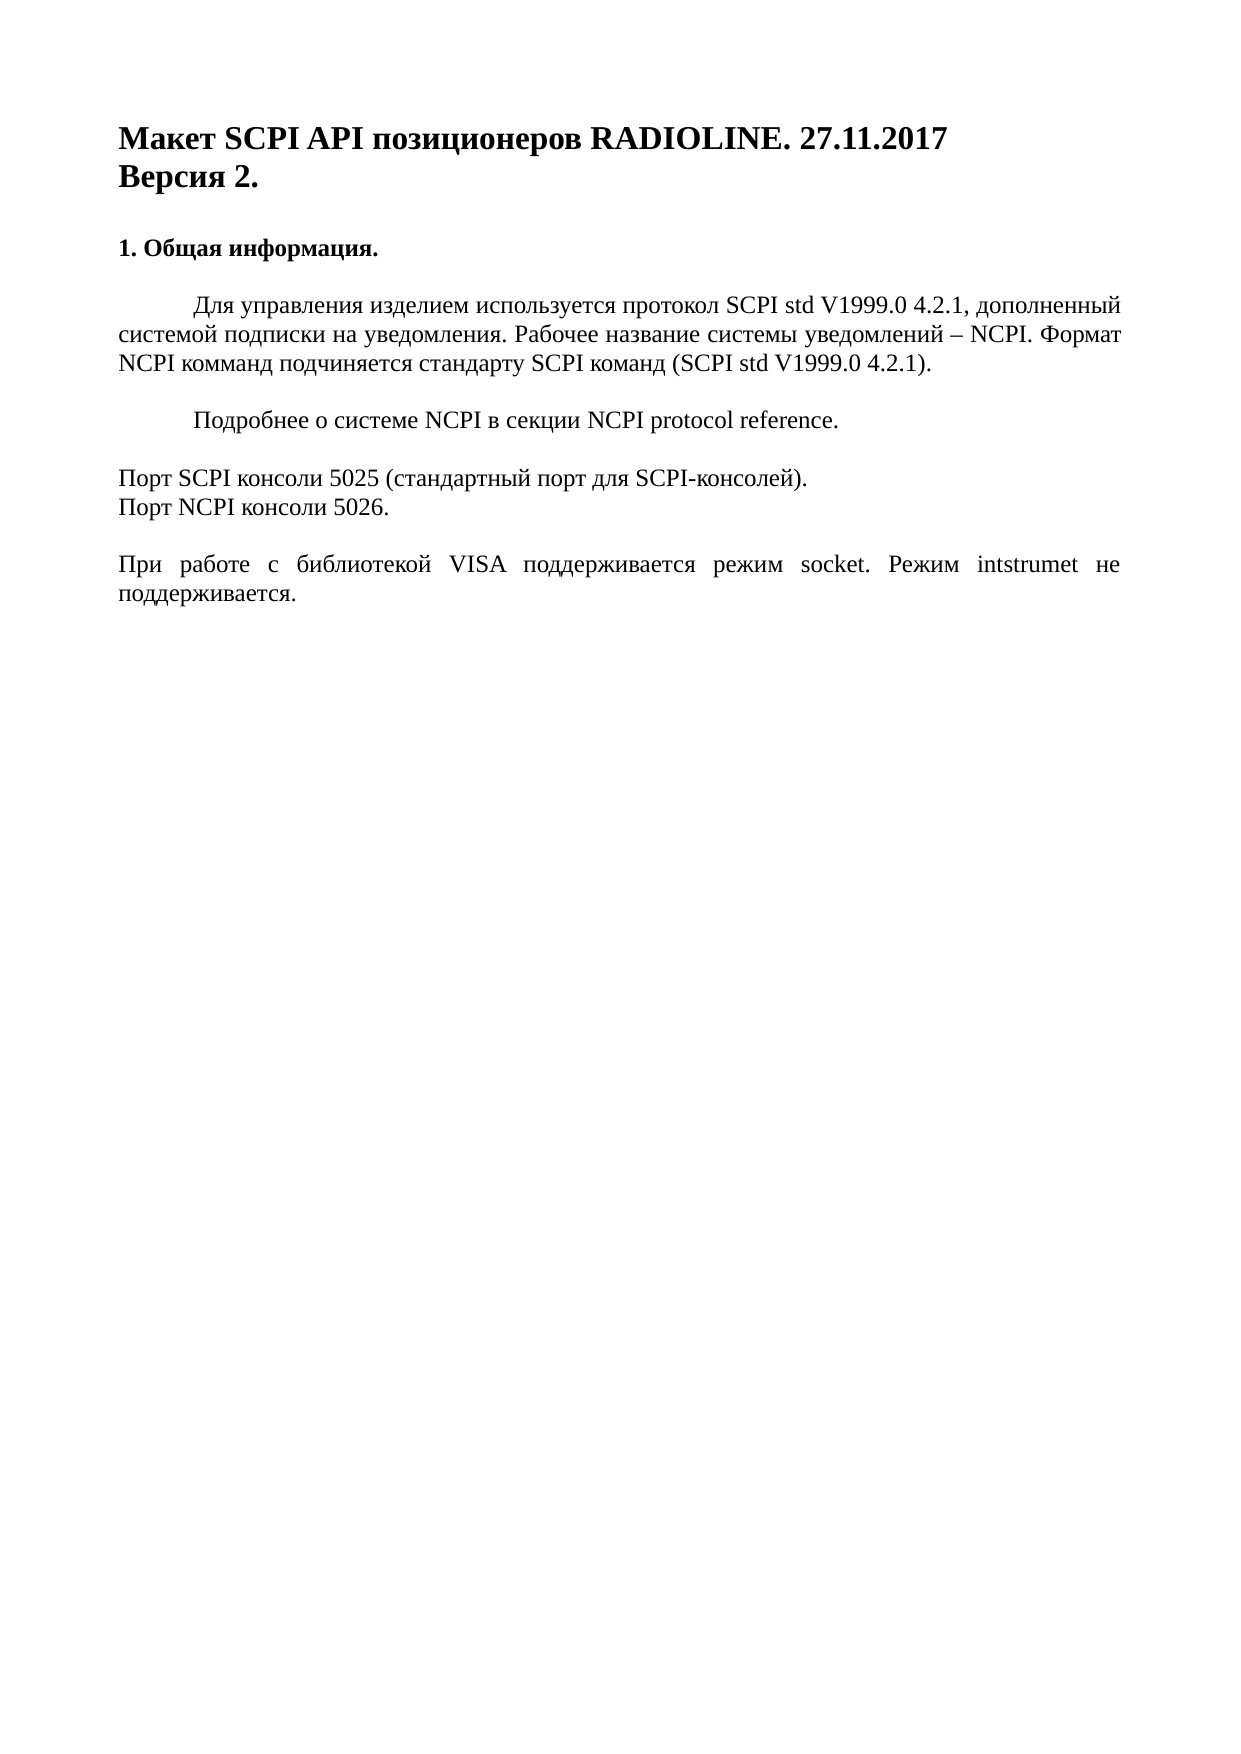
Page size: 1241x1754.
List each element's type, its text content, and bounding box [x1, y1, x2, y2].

text 1. Общая информация. [118, 233, 1122, 262]
text Версия 2. [118, 156, 1122, 195]
text Для управления изделием используется протокол SCPI std V1999.0 4.2.1, дополненный системой подписки на уведомления. Рабочее название системы уведомлений – NCPI. Формат NCPI комманд подчиняется стандарту SCPI команд (SCPI std V1999.0 4.2.1). [118, 291, 1122, 377]
text Подробнее о системе NCPI в секции NCPI protocol reference. [118, 406, 1122, 434]
text Порт SCPI консоли 5025 (стандартный порт для SCPI-консолей). [118, 463, 1122, 492]
text Порт NCPI консоли 5026. [118, 492, 1122, 521]
text При работе с библиотекой VISA поддерживается режим socket. Режим intstrumet не поддерживается. [118, 549, 1122, 607]
text Макет SCPI API позиционеров RADIOLINE. 27.11.2017 [118, 118, 1122, 156]
